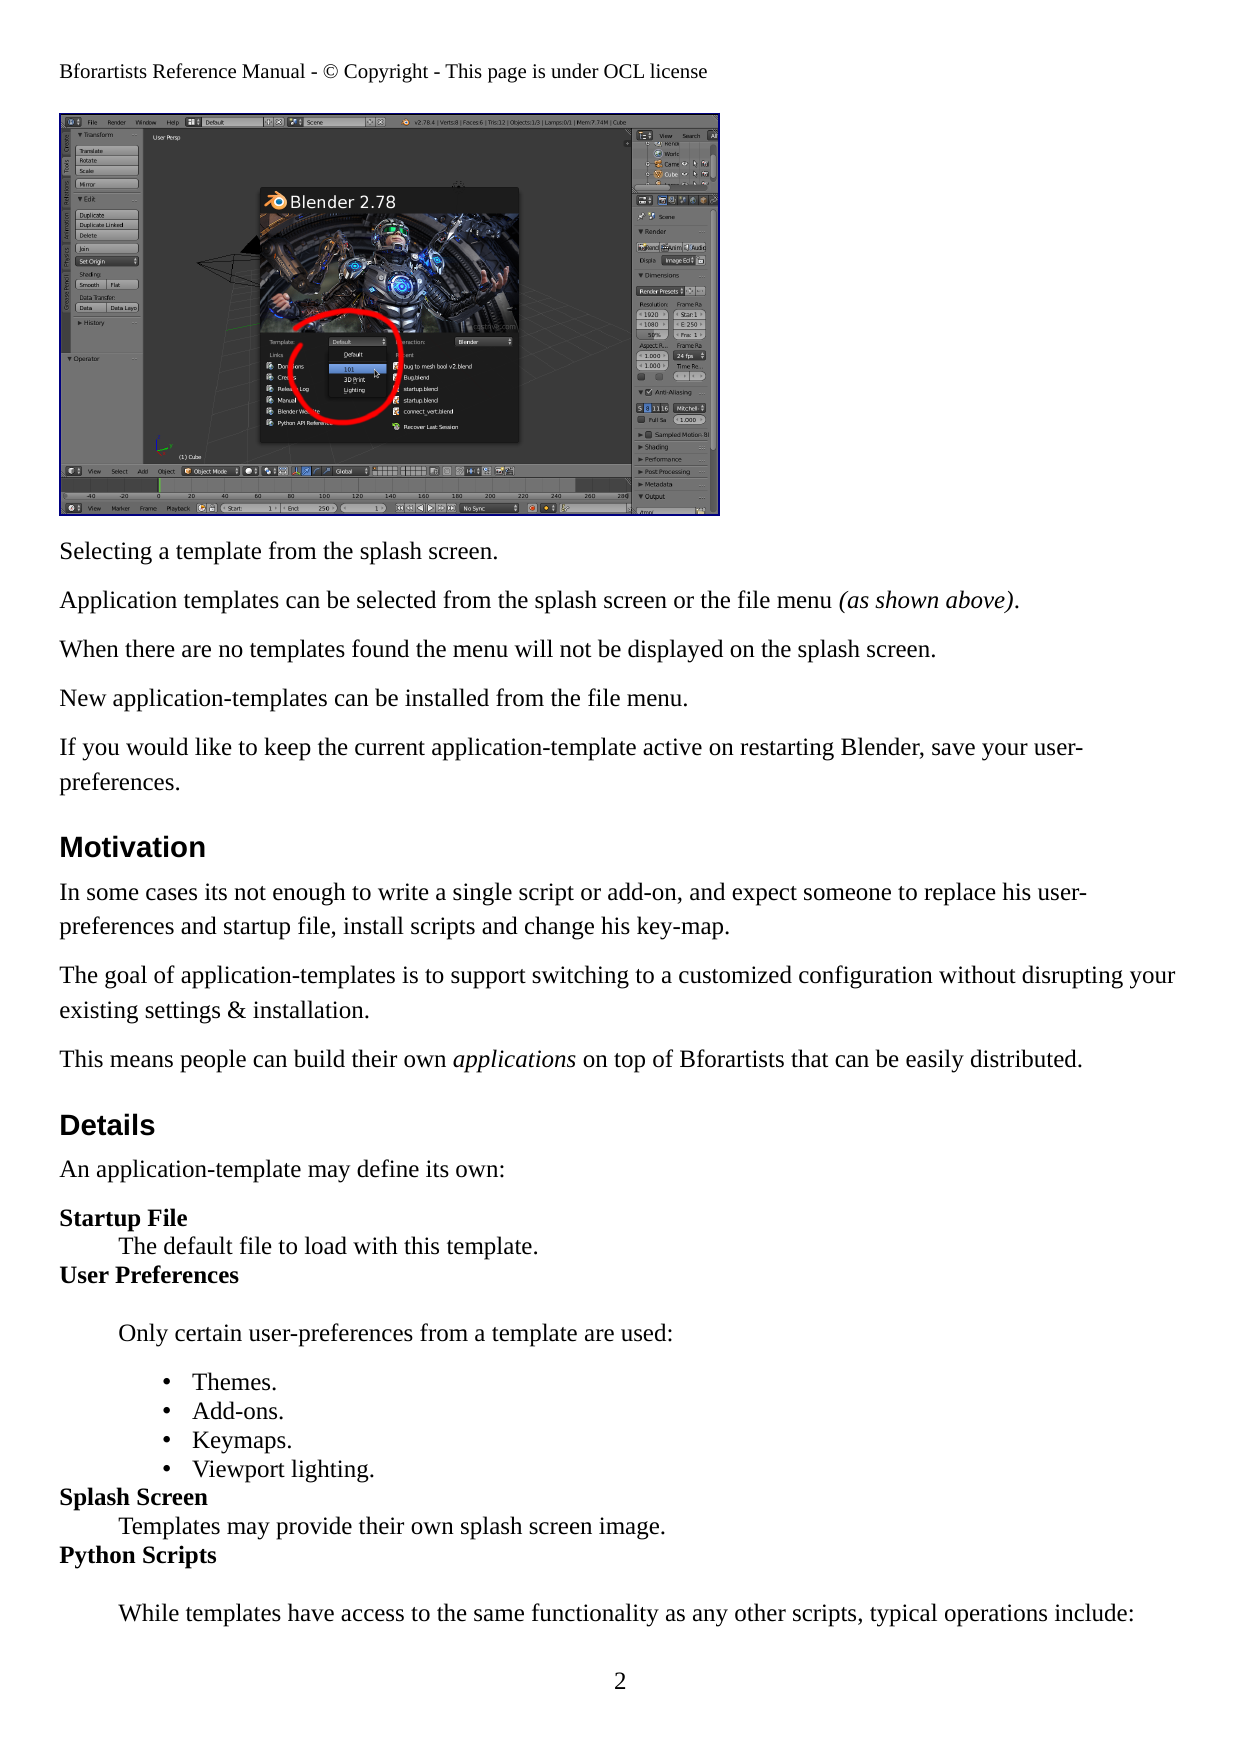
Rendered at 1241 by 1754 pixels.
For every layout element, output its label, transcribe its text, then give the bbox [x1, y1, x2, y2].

list Add-ons. [162, 1396, 1181, 1425]
picture [61, 114, 718, 514]
subtitle Details [59, 1107, 1181, 1141]
list The default file to load with this template. [118, 1231, 1181, 1260]
text An application-template may define its own: [59, 1154, 1181, 1182]
subtitle Startup File [59, 1203, 1181, 1231]
subtitle User Preferences [59, 1260, 1181, 1289]
list Keymaps. [162, 1425, 1181, 1454]
text Application templates can be selected from the splash screen or the file menu (as shown above). [59, 585, 1181, 614]
text New application-templates can be installed from the file menu. [59, 683, 1181, 712]
text When there are no templates found the menu will not be displayed on the splash screen. [59, 634, 1181, 663]
list Themes. [162, 1367, 1181, 1396]
subtitle Motivation [59, 830, 1181, 864]
subtitle Python Scripts [59, 1540, 1181, 1569]
text This means people can build their own applications on top of Bforartists that can be easily distributed. [59, 1044, 1181, 1072]
list Viewport lighting. [162, 1454, 1181, 1482]
text Selecting a template from the splash screen. [59, 536, 1181, 565]
list Templates may provide their own splash screen image. [118, 1511, 1181, 1540]
text Only certain user-preferences from a template are used: [118, 1318, 1181, 1347]
text The goal of application-templates is to support switching to a customized configuration without disrupting your existing settings & installation. [59, 960, 1181, 1023]
text While templates have access to the same functionality as any other scripts, typical operations include: [118, 1598, 1181, 1627]
text If you would like to keep the current application-template active on restarting Blender, save your user-preferences. [59, 732, 1181, 796]
subtitle Splash Screen [59, 1482, 1181, 1511]
text In some cases its not enough to write a single script or add-on, and expect someone to replace his user-preferences and startup file, install scripts and change his key-map. [59, 877, 1181, 940]
